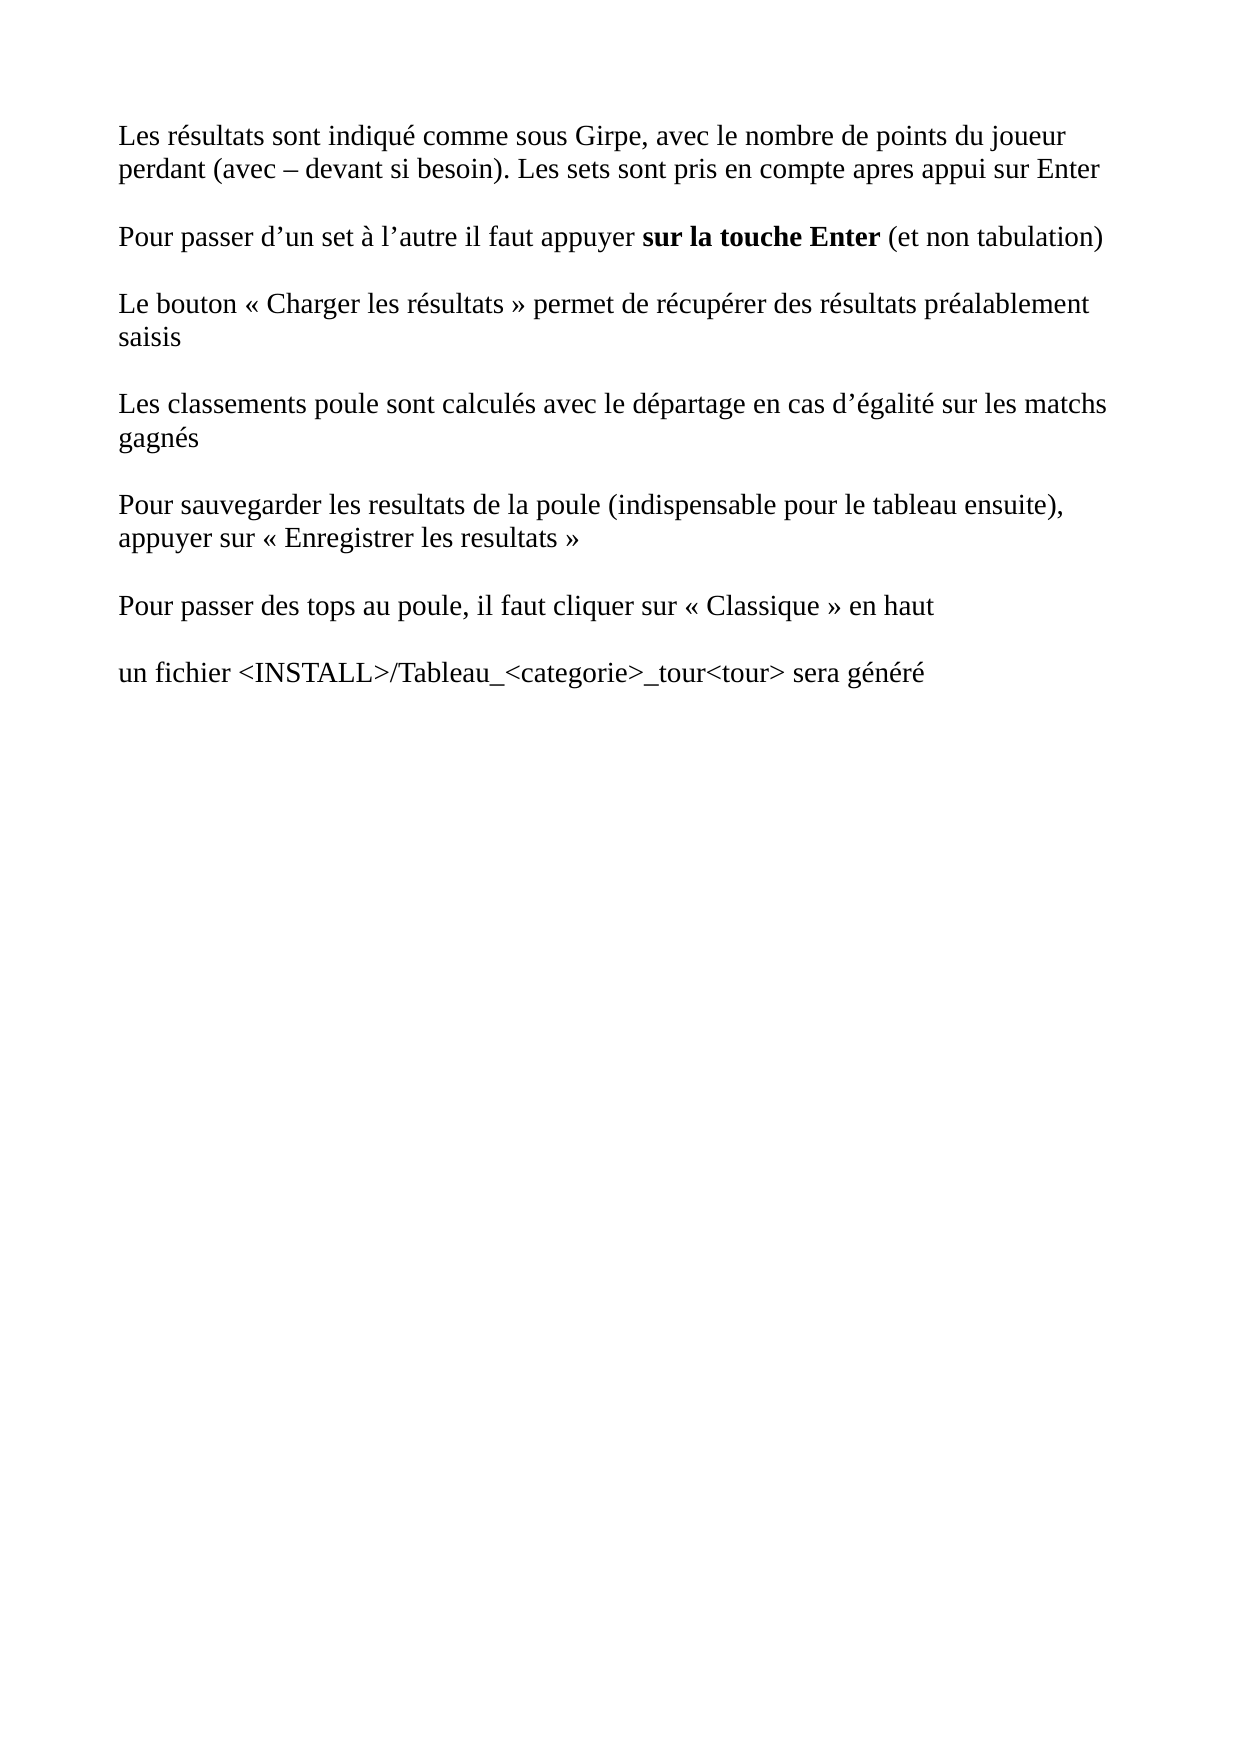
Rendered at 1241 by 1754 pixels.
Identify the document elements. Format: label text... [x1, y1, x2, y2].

text un fichier <INSTALL>/Tableau_<categorie>_tour<tour> sera généré [118, 655, 1122, 688]
text Les résultats sont indiqué comme sous Girpe, avec le nombre de points du joueur perdant (avec – devant si besoin). Les sets sont pris en compte apres appui sur Enter [118, 118, 1122, 185]
text Pour passer des tops au poule, il faut cliquer sur « Classique » en haut [118, 588, 1122, 621]
text Le bouton « Charger les résultats » permet de récupérer des résultats préalablement saisis [118, 286, 1122, 353]
text Les classements poule sont calculés avec le départage en cas d’égalité sur les matchs gagnés [118, 386, 1122, 453]
text Pour passer d’un set à l’autre il faut appuyer sur la touche Enter (et non tabulation) [118, 219, 1122, 252]
text Pour sauvegarder les resultats de la poule (indispensable pour le tableau ensuite), appuyer sur « Enregistrer les resultats » [118, 487, 1122, 554]
